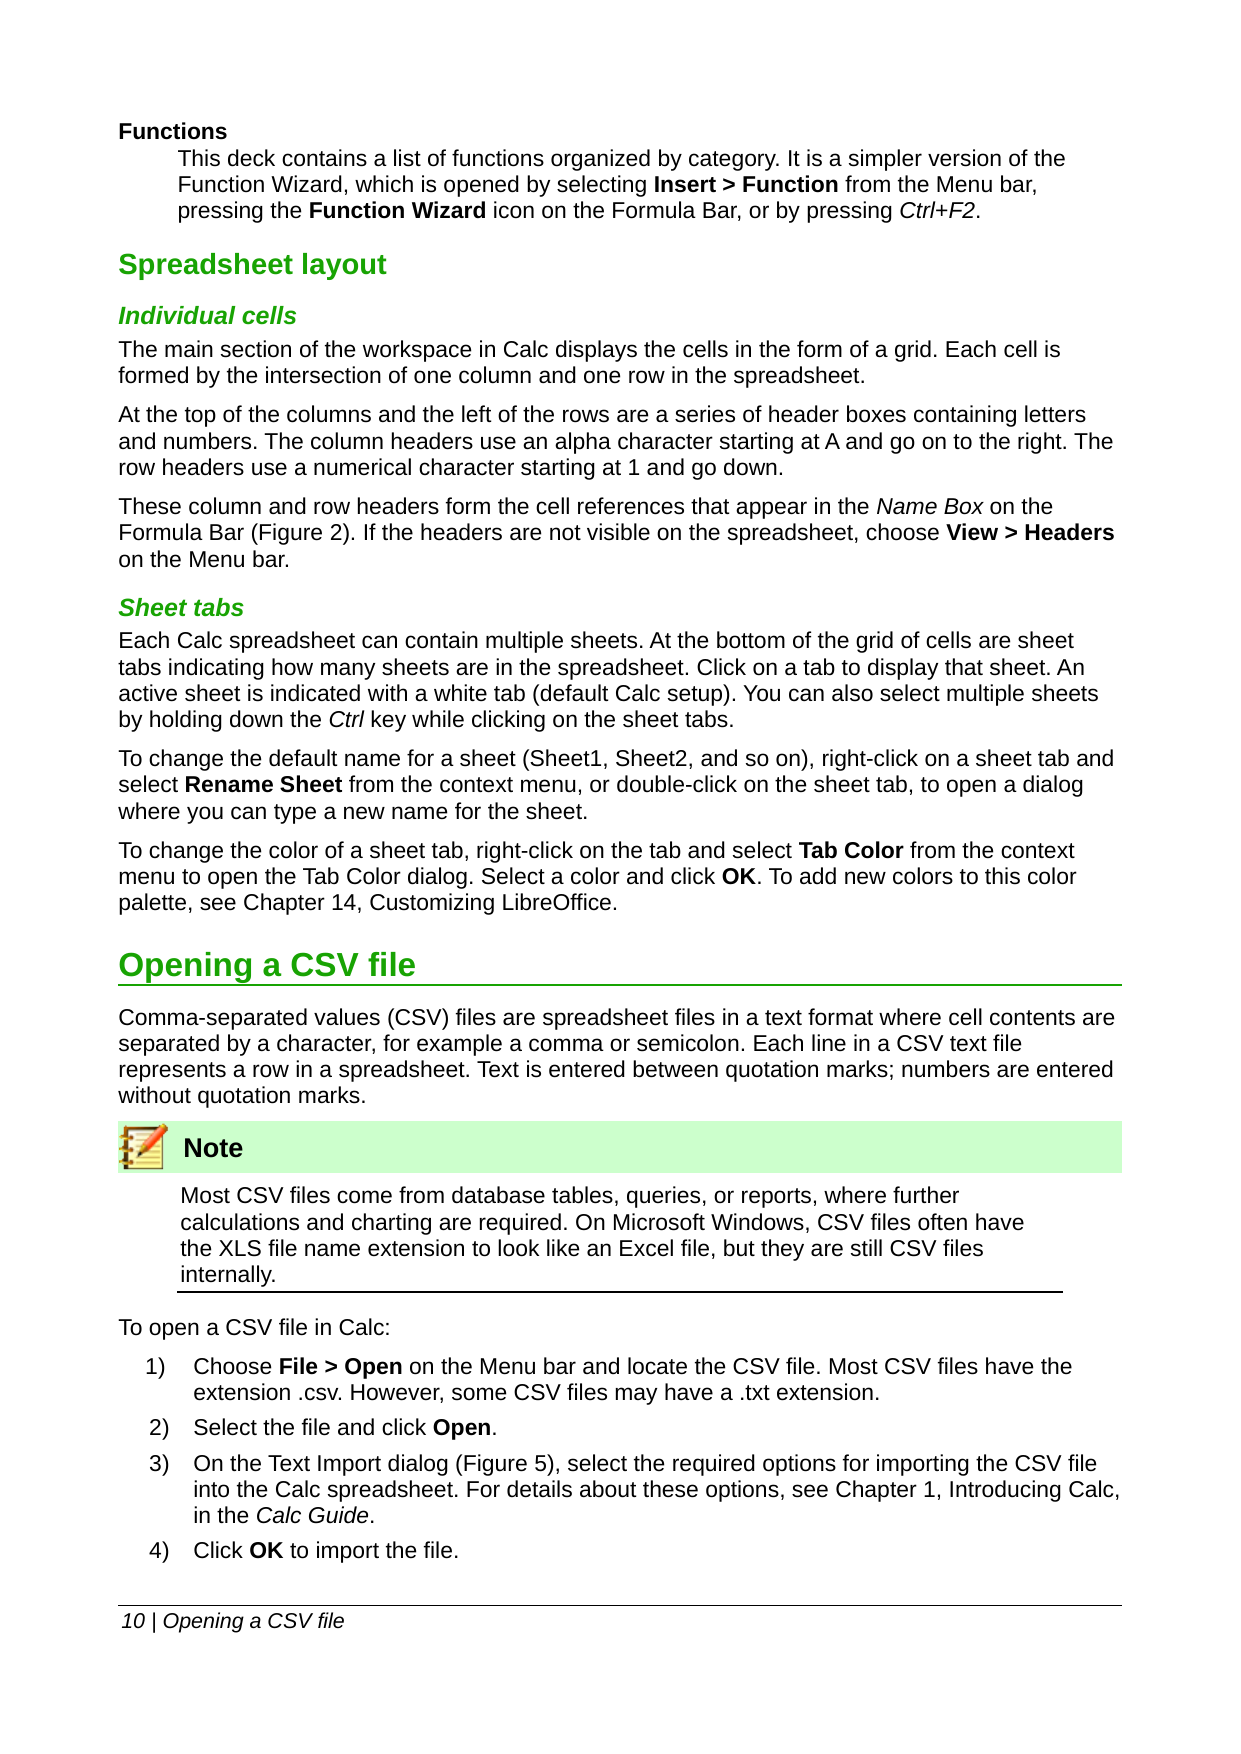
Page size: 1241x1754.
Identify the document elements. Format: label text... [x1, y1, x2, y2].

subtitle Spreadsheet layout [118, 247, 1122, 281]
list Choose File > Open on the Menu bar and locate the CSV file. Most CSV files have the extension .csv. However, some CSV files may have a .txt extension. [165, 1353, 1122, 1406]
subtitle Individual cells [118, 301, 1122, 330]
text Most CSV files come from database tables, queries, or reports, where further calculations and charting are required. On Microsoft Windows, CSV files often have the XLS file name extension to look like an Excel file, but they are still CSV files internally. [177, 1179, 1063, 1291]
list To open a CSV file in Calc: [118, 1314, 1122, 1340]
text Each Calc spreadsheet can contain multiple sheets. At the bottom of the grid of cells are sheet tabs indicating how many sheets are in the spreadsheet. Click on a tab to display that sheet. An active sheet is indicated with a white tab (default Calc setup). You can also select multiple sheets by holding down the Ctrl key while clicking on the sheet tabs. [118, 627, 1122, 733]
subtitle Note [118, 1121, 1122, 1173]
subtitle Sheet tabs [118, 592, 1122, 621]
list Select the file and click Open. [169, 1414, 1122, 1441]
text Comma-separated values (CSV) files are spreadsheet files in a text format where cell contents are separated by a character, for example a comma or semicolon. Each line in a CSV text file represents a row in a spreadsheet. Text is entered between quotation marks; numbers are entered without quotation marks. [118, 1003, 1122, 1109]
text At the top of the columns and the left of the rows are a series of header boxes containing letters and numbers. The column headers use an alpha character starting at A and go on to the right. The row headers use a numerical character starting at 1 and go down. [118, 401, 1122, 480]
text Functions [118, 118, 1122, 144]
text To change the default name for a sheet (Sheet1, Sheet2, and so on), right-click on a sheet tab and select Rename Sheet from the context menu, or double-click on the sheet tab, to open a dialog where you can type a new name for the sheet. [118, 745, 1122, 824]
text These column and row headers form the cell references that appear in the Name Box on the Formula Bar (Figure 2). If the headers are not visible on the spreadsheet, choose View > Headers on the Menu bar. [118, 493, 1122, 572]
text The main section of the workspace in Calc displays the cells in the form of a grid. Each cell is formed by the intersection of one column and one row in the spreadsheet. [118, 336, 1122, 389]
subtitle Opening a CSV file [118, 945, 1122, 984]
picture [119, 1122, 170, 1173]
list Click OK to import the file. [169, 1537, 1122, 1564]
list On the Text Import dialog (Figure 5), select the required options for importing the CSV file into the Calc spreadsheet. For details about these options, see Chapter 1, Introducing Calc, in the Calc Guide. [169, 1449, 1122, 1529]
text To change the color of a sheet tab, right-click on the tab and select Tab Color from the context menu to open the Tab Color dialog. Select a color and click OK. To add new colors to this color palette, see Chapter 14, Customizing LibreOffice. [118, 837, 1122, 916]
text This deck contains a list of functions organized by category. It is a simpler version of the Function Wizard, which is opened by selecting Insert > Function from the Menu bar, pressing the Function Wizard icon on the Formula Bar, or by pressing Ctrl+F2. [177, 144, 1122, 223]
